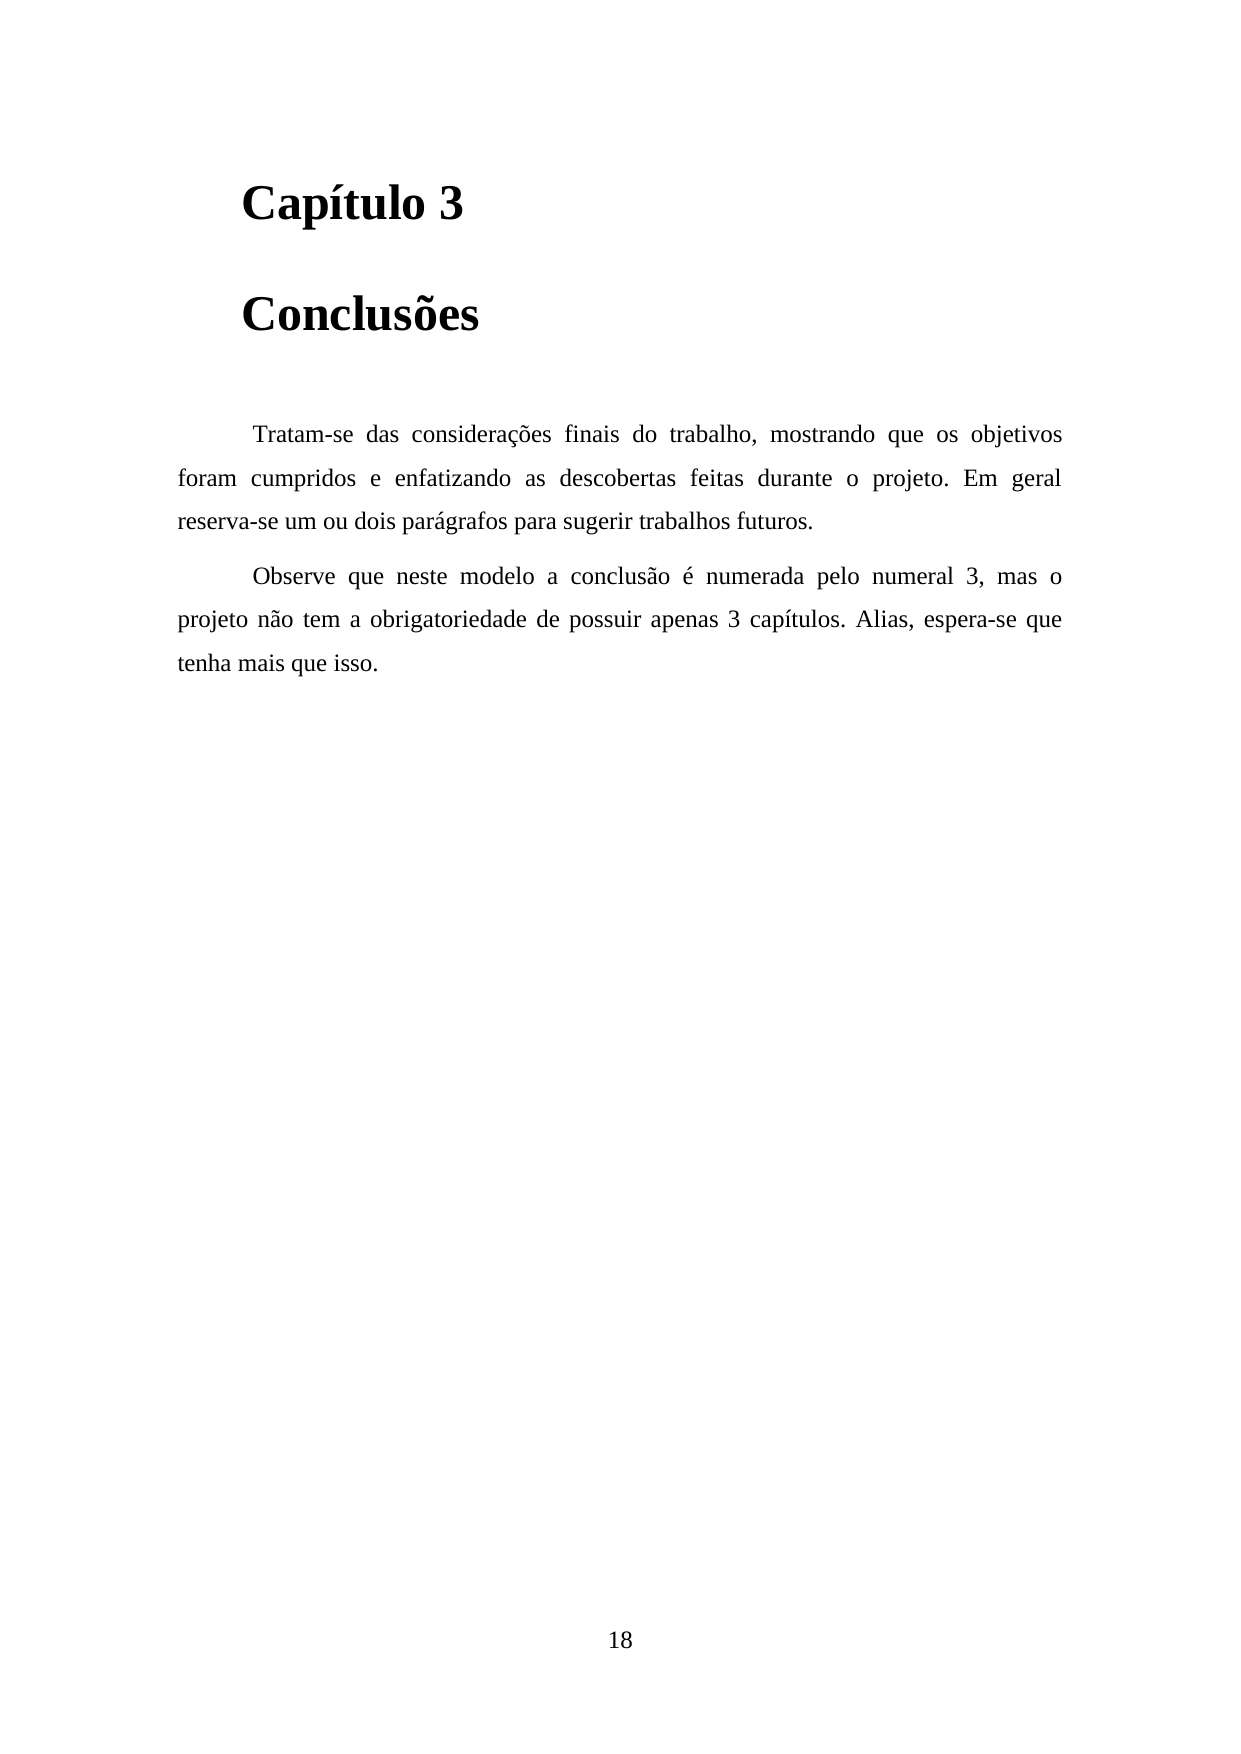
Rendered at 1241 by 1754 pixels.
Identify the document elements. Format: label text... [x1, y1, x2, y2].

text Tratam-se das considerações finais do trabalho, mostrando que os objetivos foram cumpridos e enfatizando as descobertas feitas durante o projeto. Em geral reserva-se um ou dois parágrafos para sugerir trabalhos futuros. [177, 419, 1063, 534]
subtitle Capítulo 3 [203, 173, 1063, 230]
text Observe que neste modelo a conclusão é numerada pelo numeral 3, mas o projeto não tem a obrigatoriedade de possuir apenas 3 capítulos. Alias, espera-se que tenha mais que isso. [177, 561, 1063, 676]
subtitle Conclusões [203, 284, 1063, 341]
